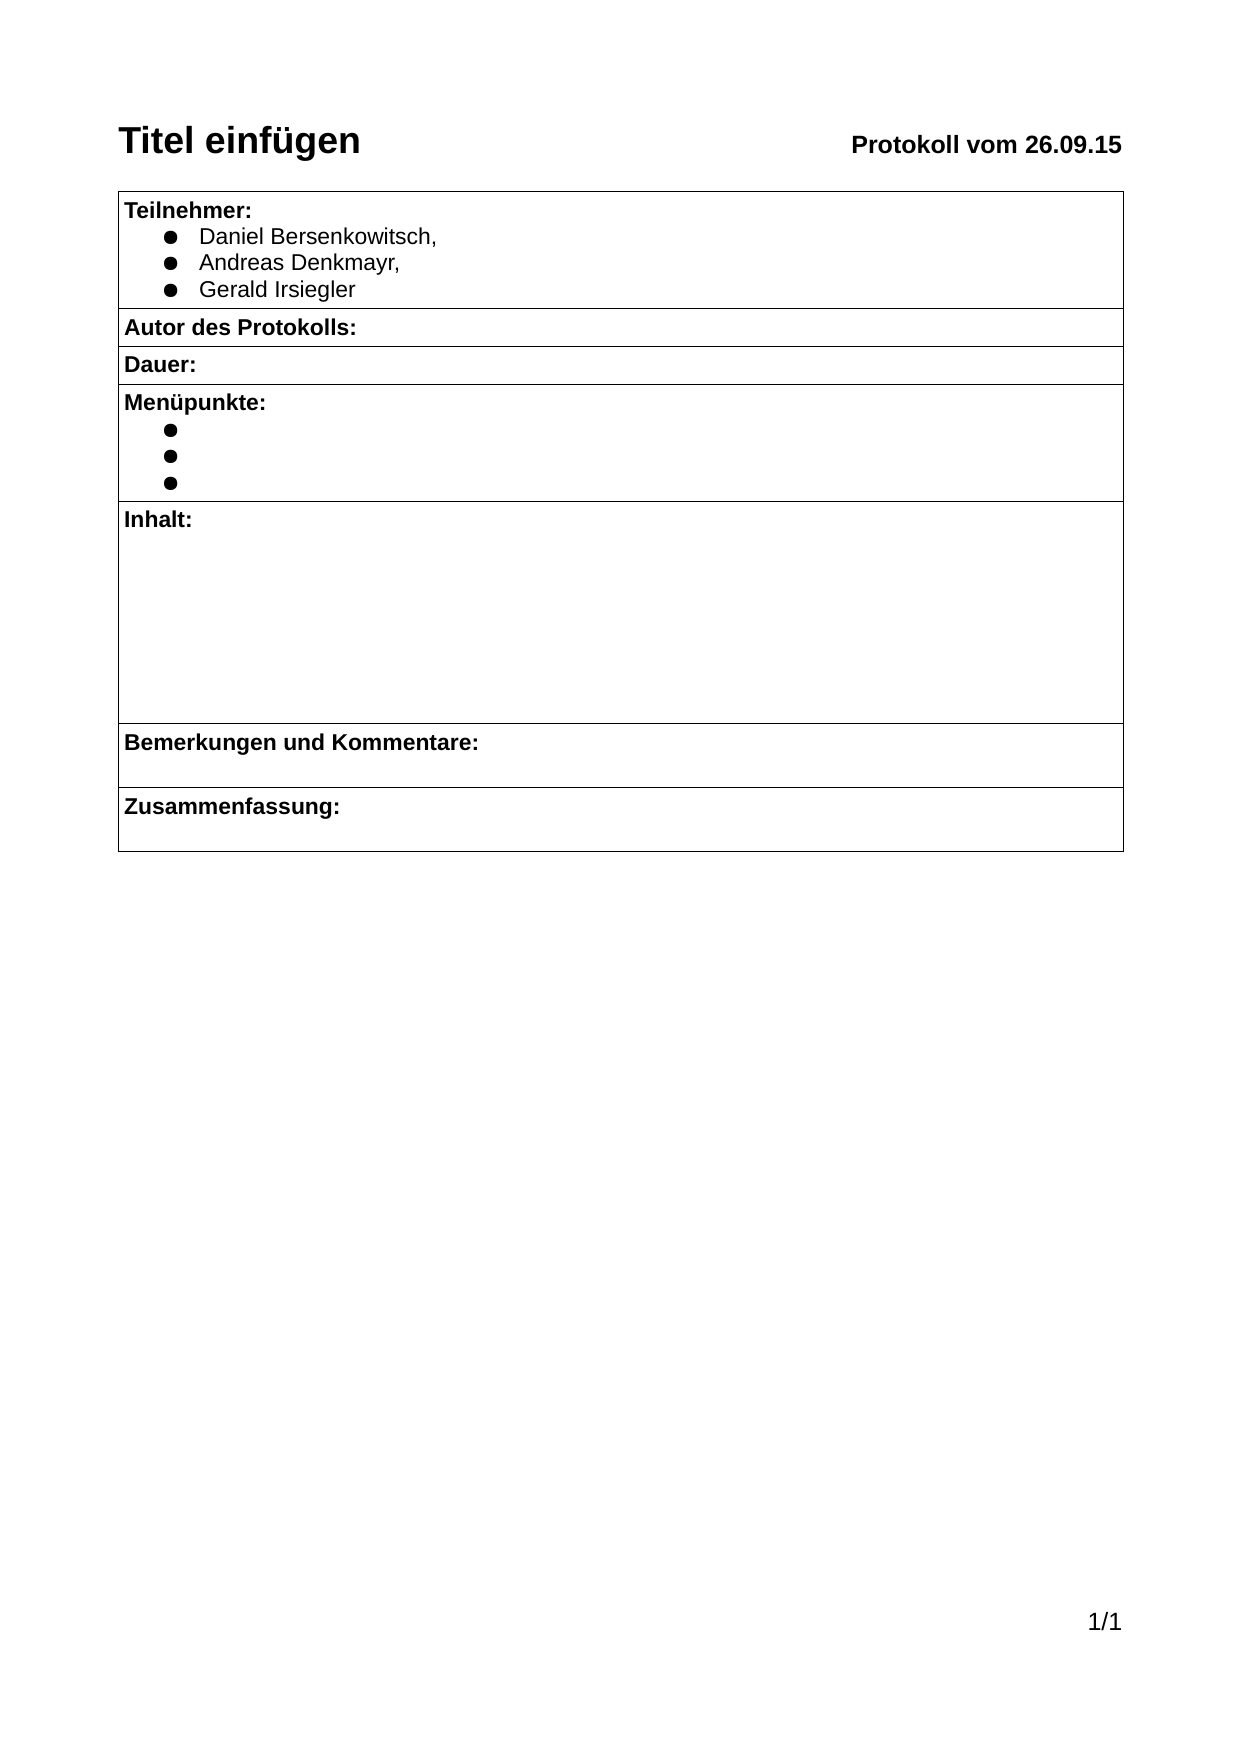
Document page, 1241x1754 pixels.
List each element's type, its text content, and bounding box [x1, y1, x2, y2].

table_cell Menüpunkte: [119, 385, 1123, 501]
table_cell Autor des Protokolls: [119, 309, 1123, 346]
table_cell Dauer: [119, 347, 1123, 383]
table_cell Bemerkungen und Kommentare: [119, 724, 1123, 787]
table_header Teilnehmer: Daniel Bersenkowitsch, Andreas Denkmayr, Gerald Irsiegler [119, 192, 1123, 308]
table_cell Inhalt: [119, 502, 1123, 723]
table_cell Zusammenfassung: [119, 788, 1123, 851]
